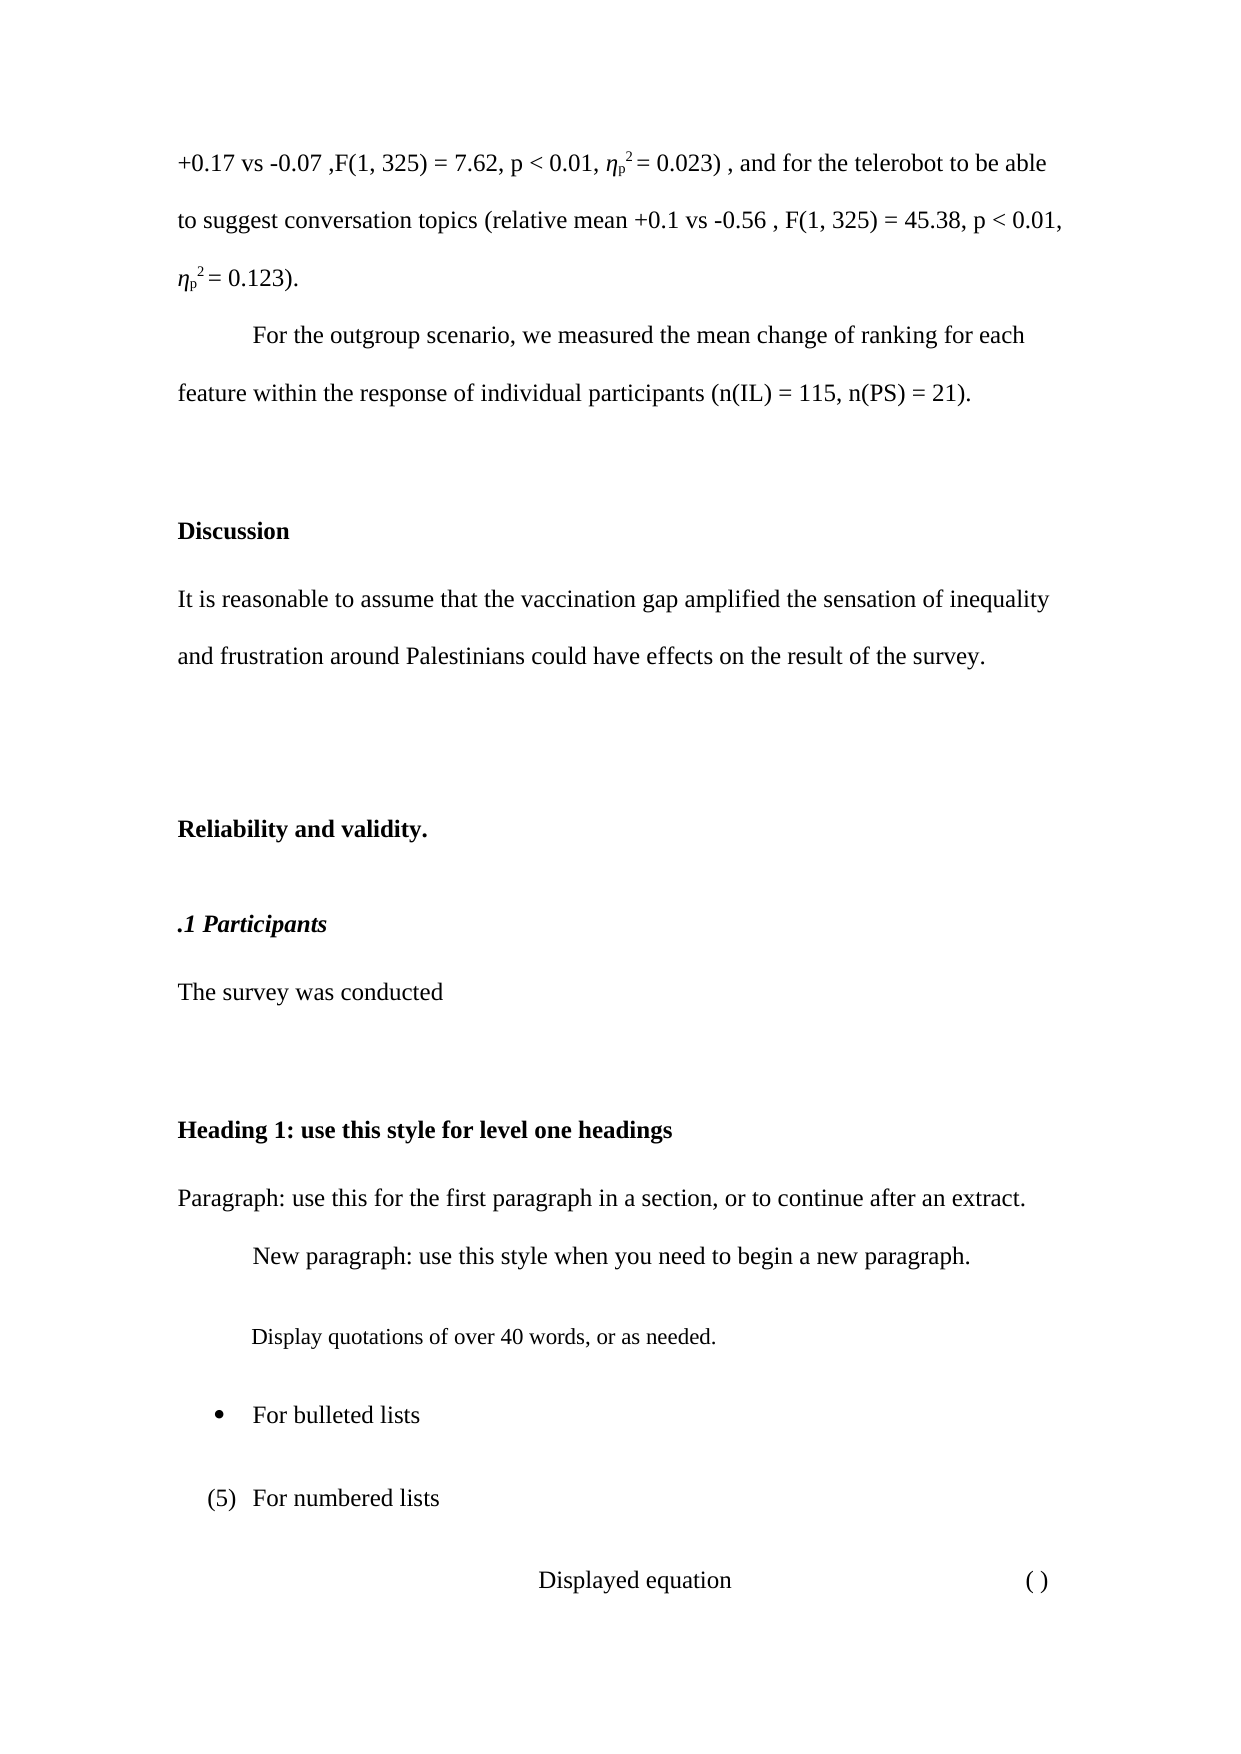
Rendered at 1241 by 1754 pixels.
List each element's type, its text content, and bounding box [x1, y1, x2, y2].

text Displayed equation ( ) [177, 1565, 1063, 1594]
list For bulleted lists [215, 1400, 1063, 1429]
text Display quotations of over 40 words, or as needed. [251, 1323, 1019, 1350]
text Paragraph: use this for the first paragraph in a section, or to continue after an extract. [177, 1183, 1063, 1212]
subtitle .1 Participants [177, 909, 1004, 938]
text Reliability and validity. [177, 814, 1063, 843]
list For numbered lists [236, 1483, 1063, 1512]
text For the outgroup scenario, we measured the mean change of ranking for each feature within the response of individual participants (n(IL) = 115, n(PS) = 21). [177, 320, 1063, 406]
subtitle Heading 1: use this style for level one headings [177, 1115, 1004, 1144]
text +0.17 vs -0.07 ,F(1, 325) = 7.62, p < 0.01, ηp2 = 0.023) , and for the telerobot to be able to suggest conversation topics (relative mean +0.1 vs -0.56 , F(1, 325) = 45.38, p < 0.01, ηp2 = 0.123). [177, 148, 1063, 291]
text The survey was conducted [177, 977, 1063, 1006]
text It is reasonable to assume that the vaccination gap amplified the sensation of inequality and frustration around Palestinians could have effects on the result of the survey. [177, 584, 1063, 670]
text New paragraph: use this style when you need to begin a new paragraph. [177, 1241, 1063, 1269]
subtitle Discussion [177, 516, 1004, 544]
